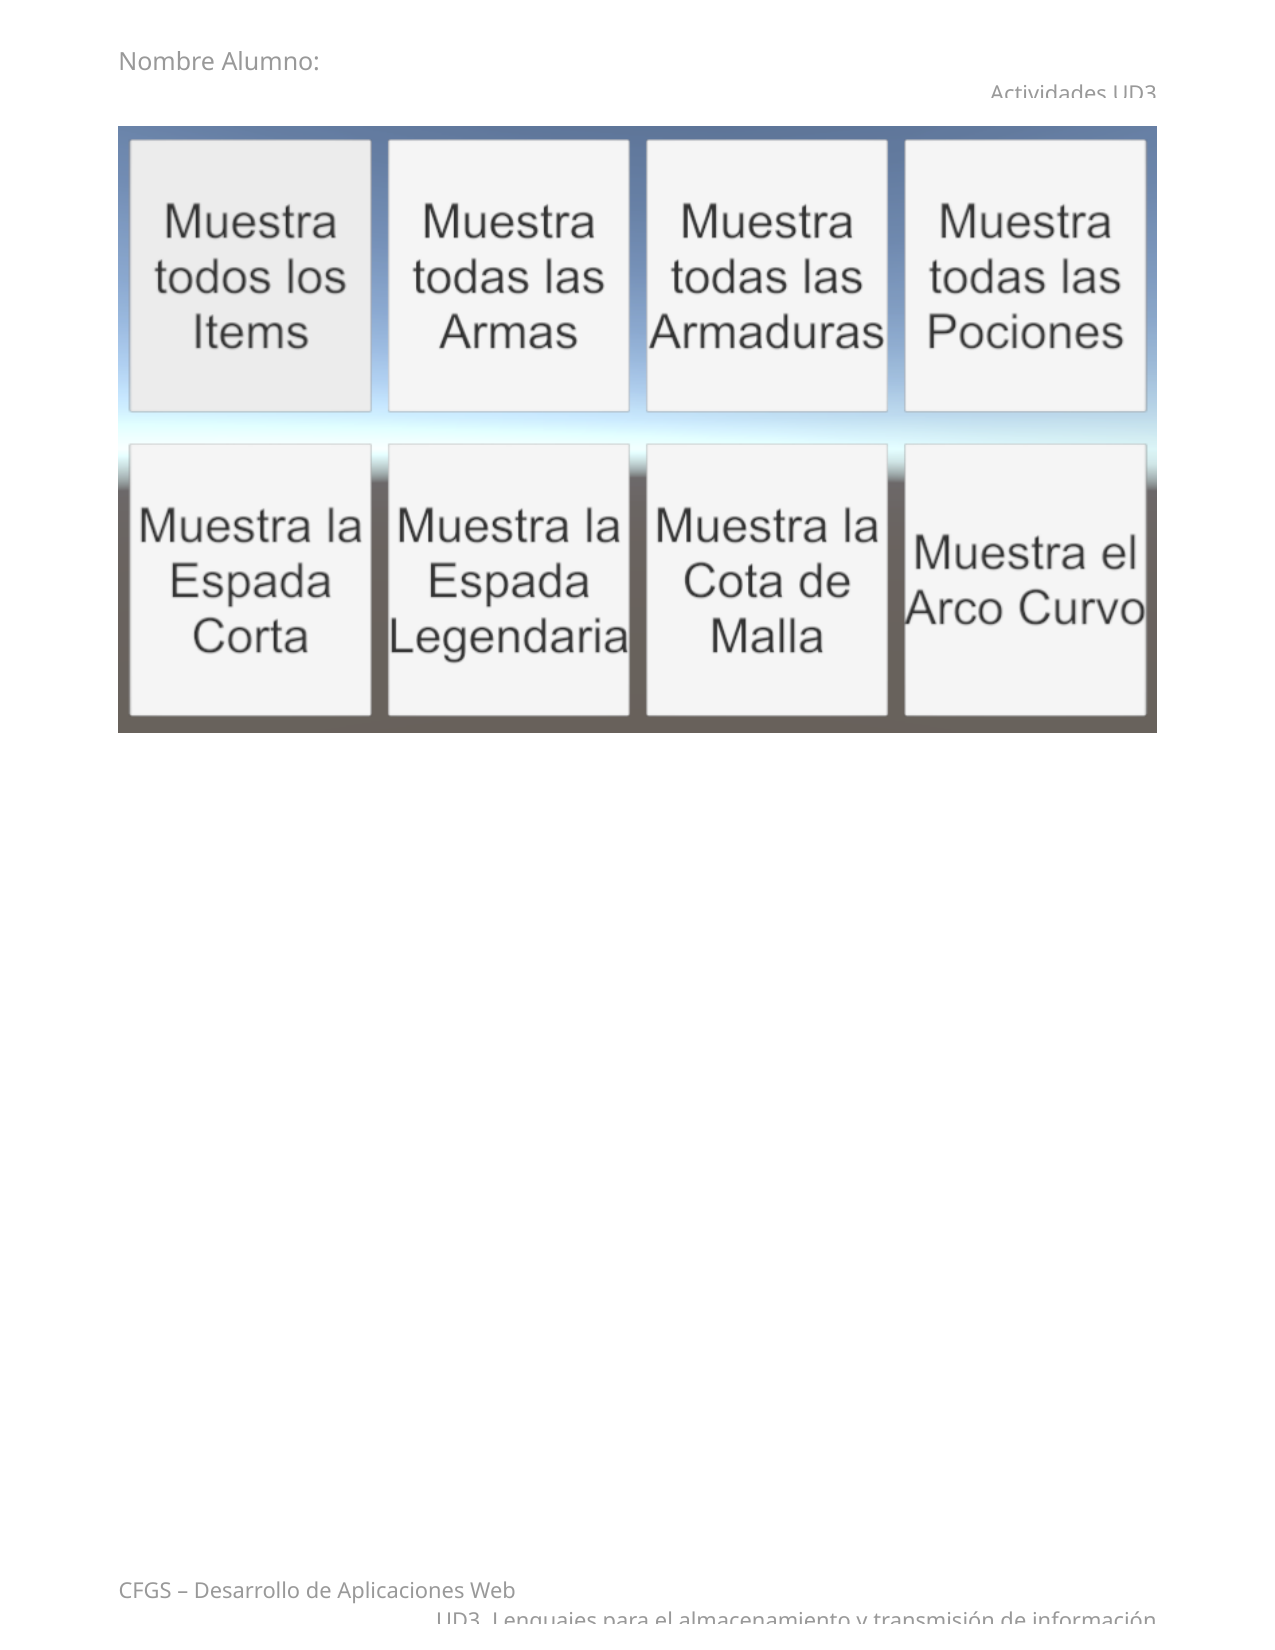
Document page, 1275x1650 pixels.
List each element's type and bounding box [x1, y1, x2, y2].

picture [118, 126, 1157, 733]
